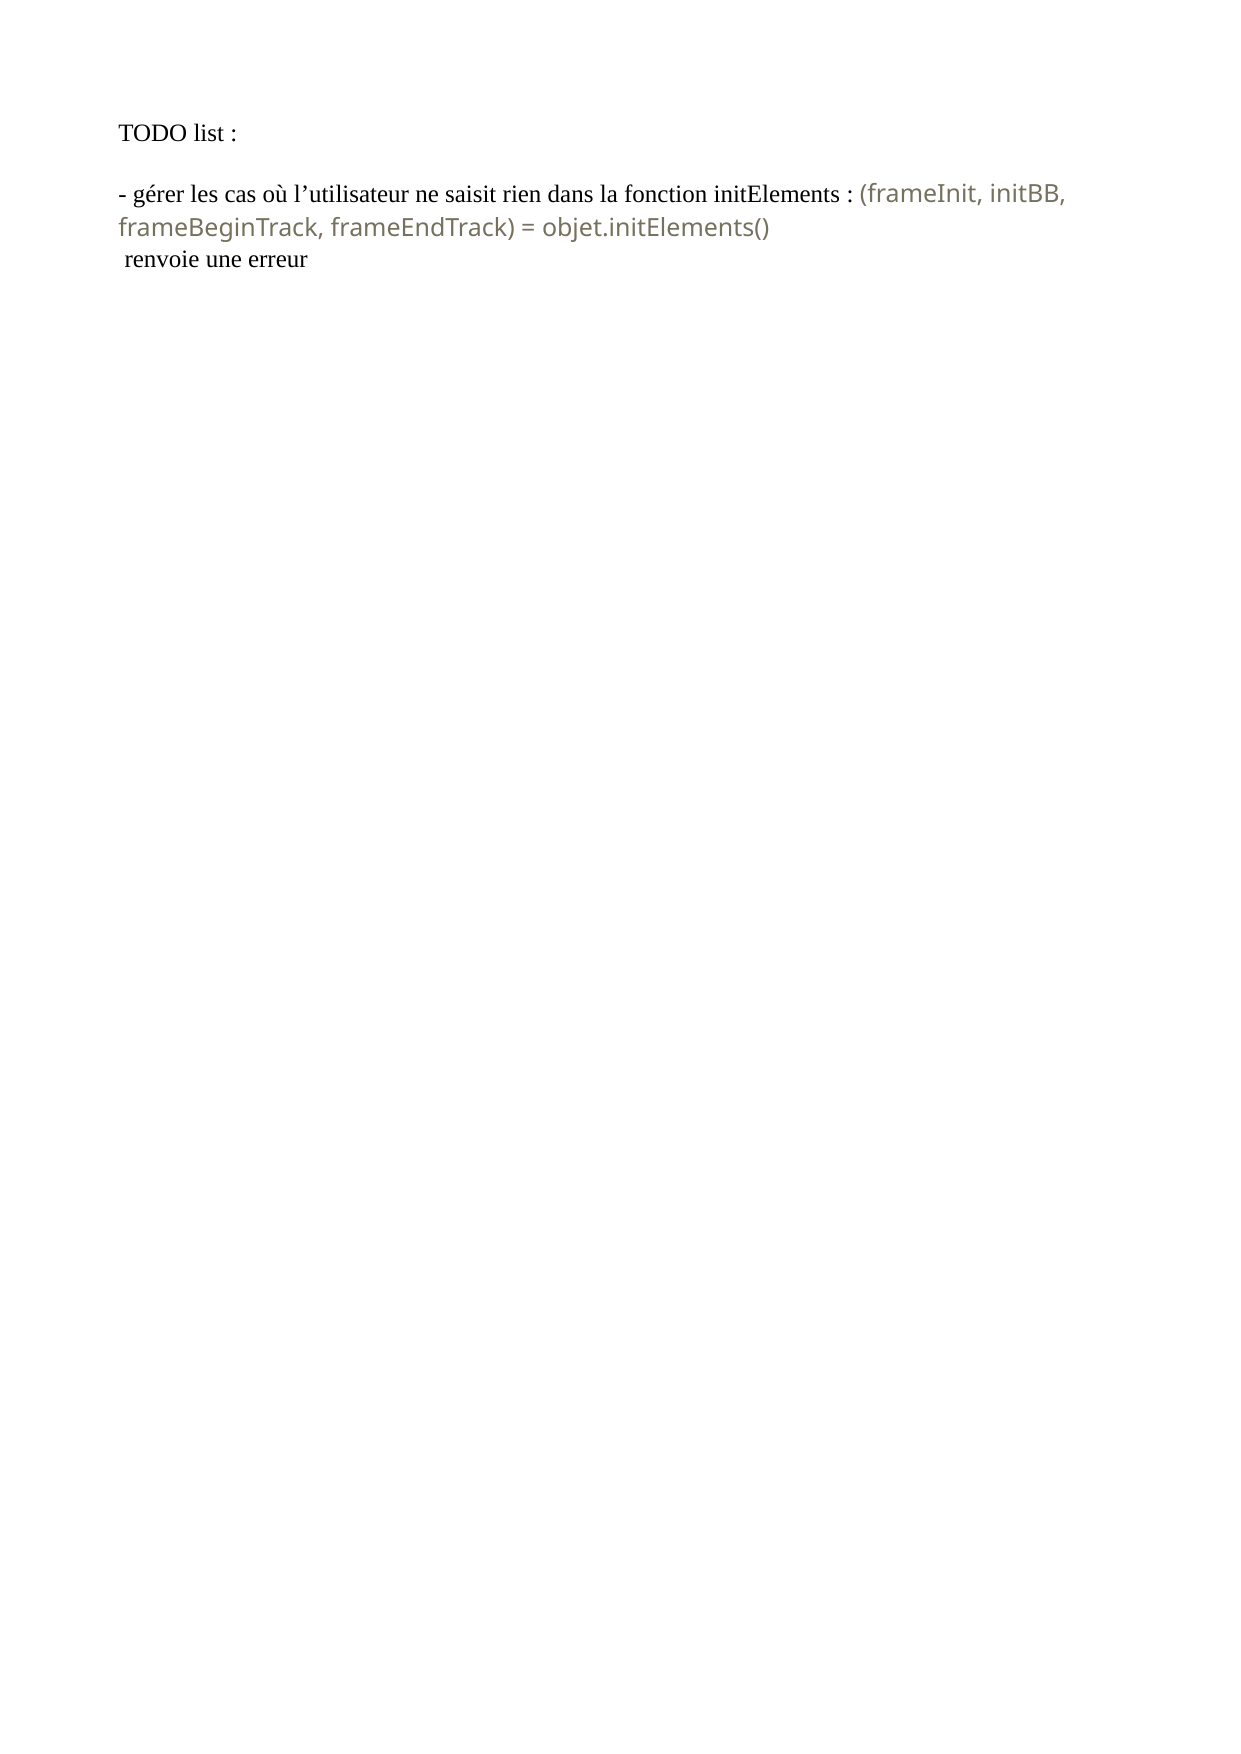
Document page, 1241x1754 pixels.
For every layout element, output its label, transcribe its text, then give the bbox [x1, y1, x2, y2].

text TODO list : [118, 118, 1122, 147]
text - gérer les cas où l’utilisateur ne saisit rien dans la fonction initElements : (frameInit, initBB, frameBeginTrack, frameEndTrack) = objet.initElements() [118, 176, 1122, 244]
text renvoie une erreur [118, 244, 1122, 272]
